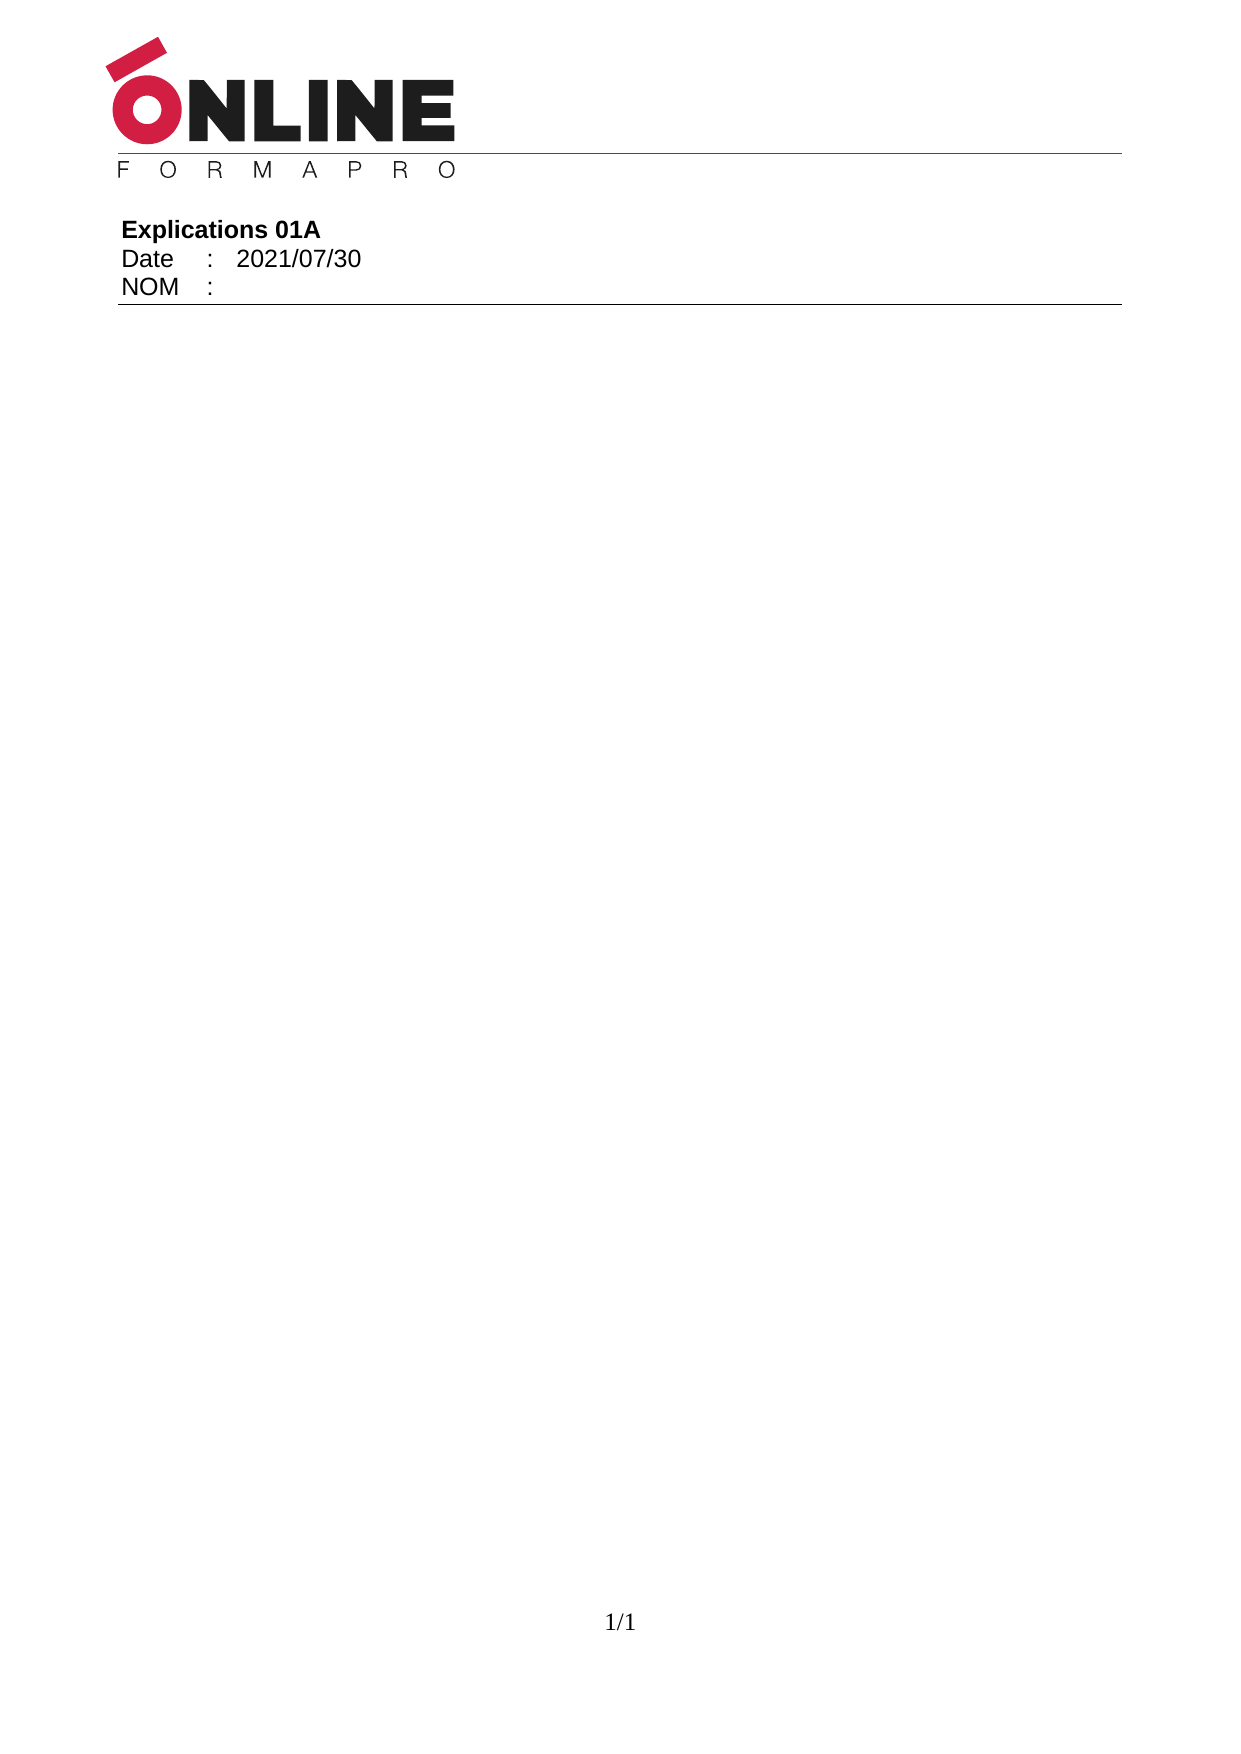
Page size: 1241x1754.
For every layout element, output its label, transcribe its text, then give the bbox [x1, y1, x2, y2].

text Date : 2021/07/30 [118, 243, 1122, 272]
text Explications 01A [118, 212, 1122, 243]
text NOM : [118, 272, 1122, 304]
